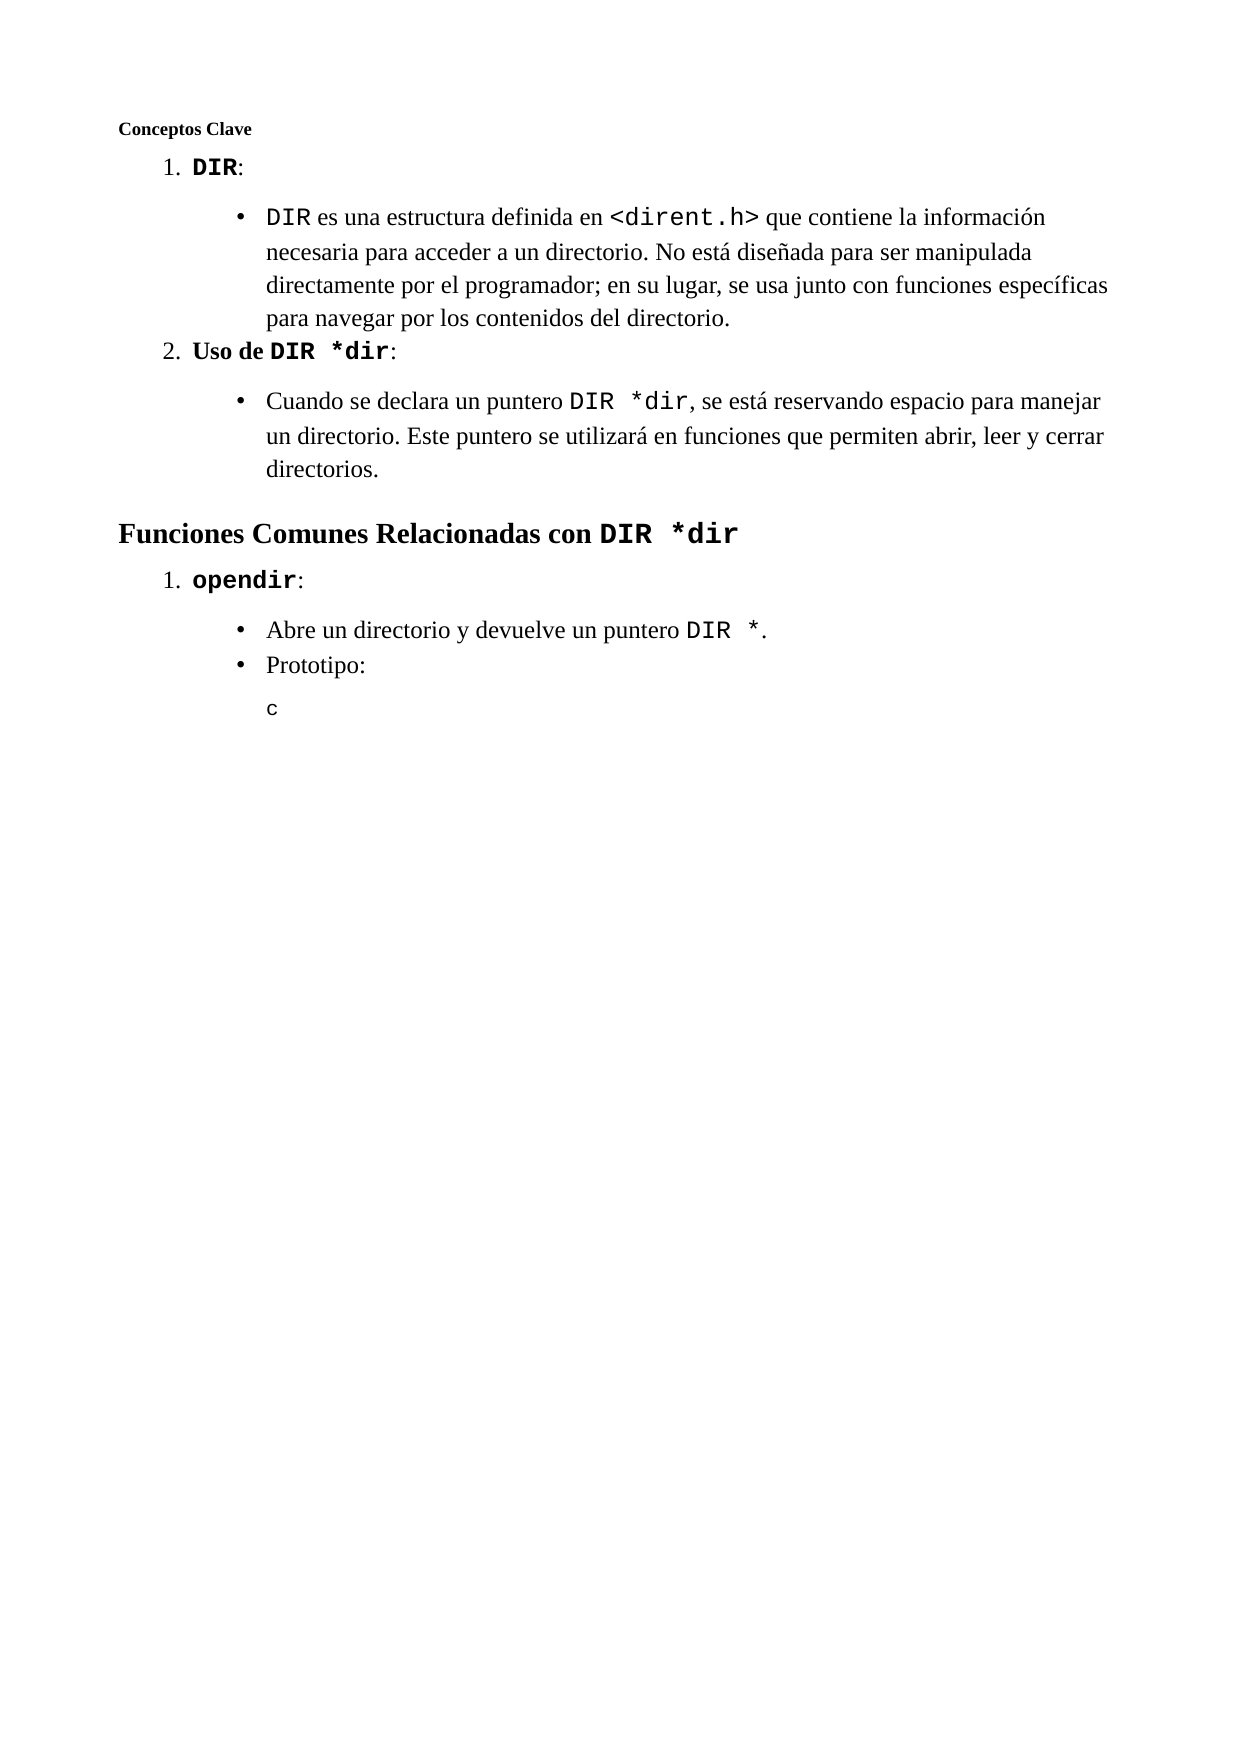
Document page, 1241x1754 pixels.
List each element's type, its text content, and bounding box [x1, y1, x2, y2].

list Abre un directorio y devuelve un puntero DIR *. [236, 615, 1122, 646]
list DIR: [162, 152, 1122, 183]
list opendir: [162, 565, 1122, 596]
list DIR es una estructura definida en <dirent.h> que contiene la información necesaria para acceder a un directorio. No está diseñada para ser manipulada directamente por el programador; en su lugar, se usa junto con funciones específicas para navegar por los contenidos del directorio. [236, 202, 1122, 332]
list c [236, 698, 1122, 722]
list Prototipo: [236, 651, 1122, 679]
list Uso de DIR *dir: [162, 336, 1122, 367]
subtitle Conceptos Clave [118, 118, 1122, 140]
list Cuando se declara un puntero DIR *dir, se está reservando espacio para manejar un directorio. Este puntero se utilizará en funciones que permiten abrir, leer y cerrar directorios. [236, 386, 1122, 483]
subtitle Funciones Comunes Relacionadas con DIR *dir [118, 517, 1122, 553]
